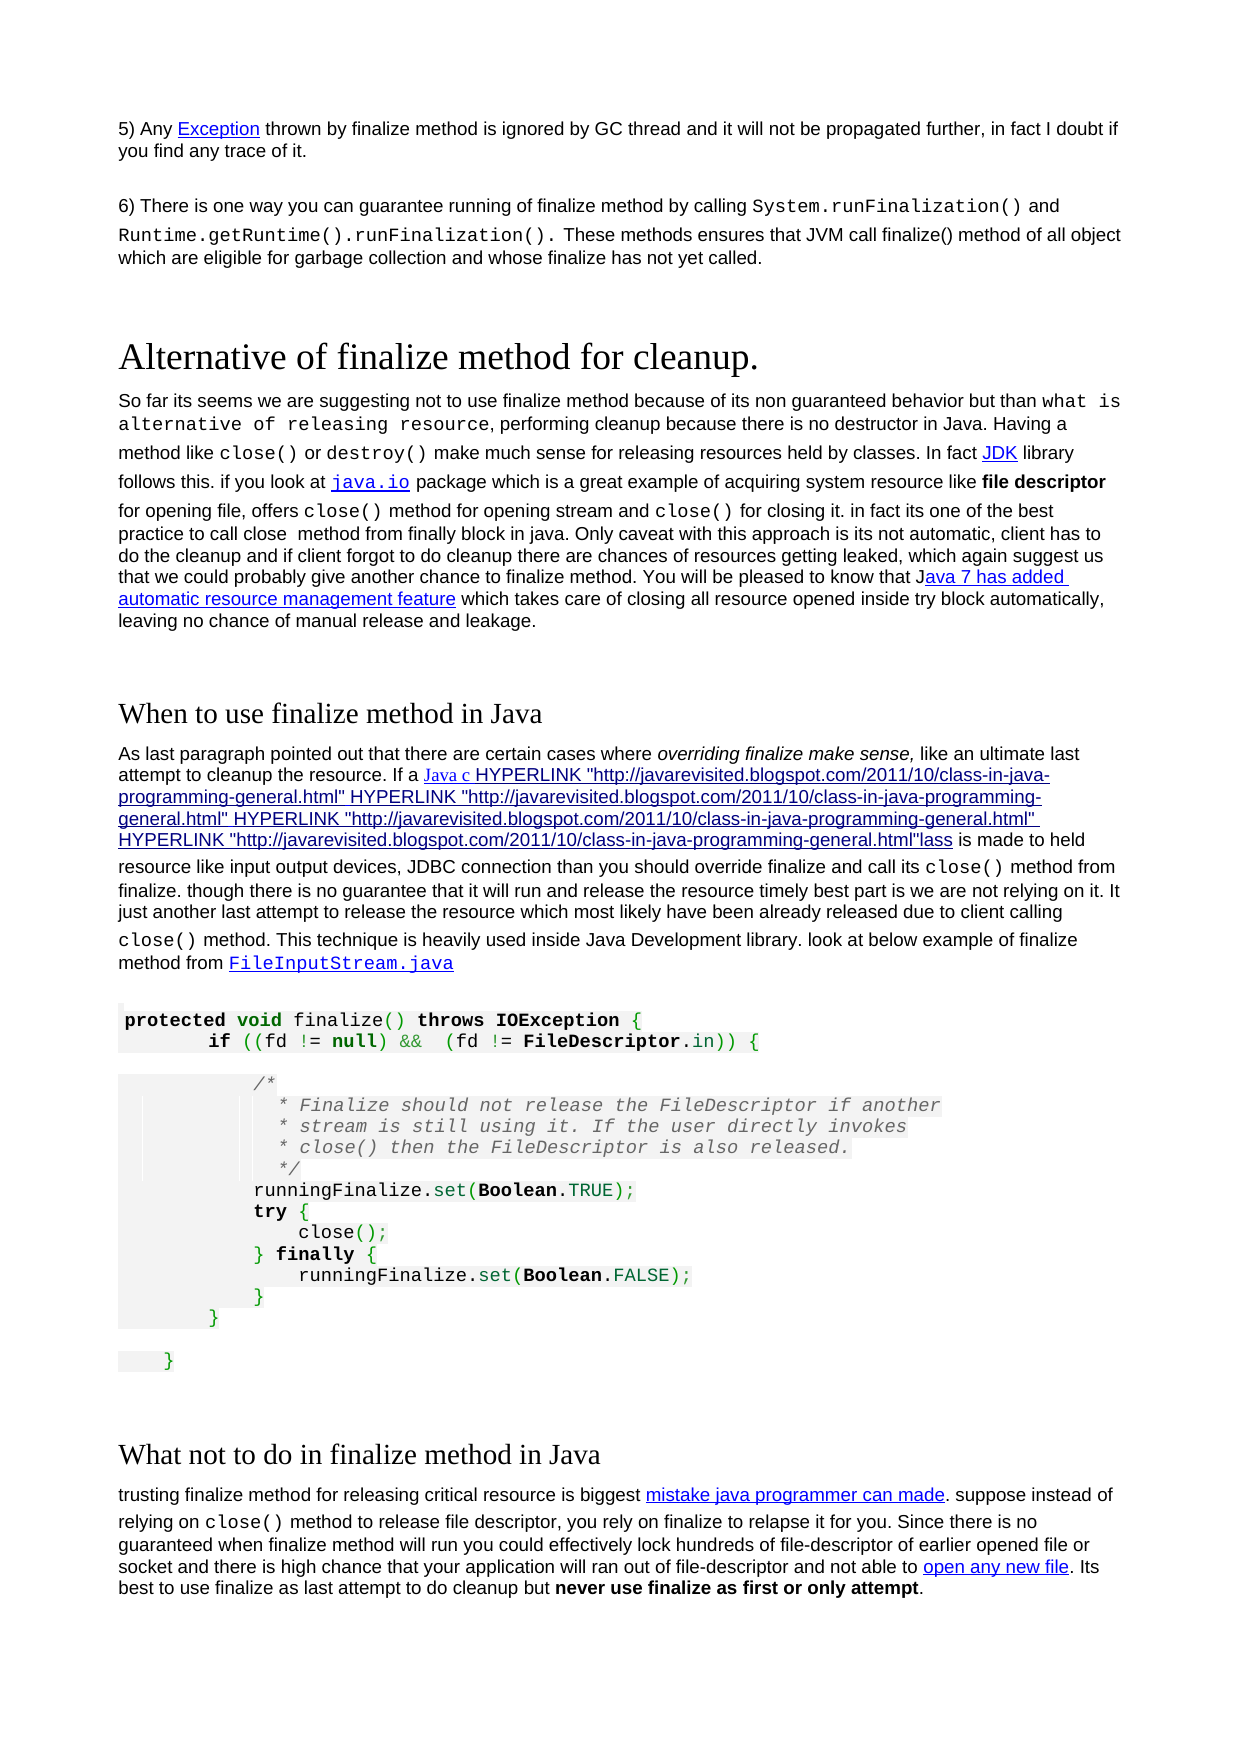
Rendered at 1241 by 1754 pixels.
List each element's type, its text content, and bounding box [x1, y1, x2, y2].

text When to use finalize method in Java [118, 697, 1122, 730]
text What not to do in finalize method in Java [118, 1437, 1122, 1471]
text Alternative of finalize method for cleanup. [118, 334, 1122, 377]
text As last paragraph pointed out that there are certain cases where overriding finalize make sense, like an ultimate last attempt to cleanup the resource. If a Java c HYPERLINK "http://javarevisited.blogspot.com/2011/10/class-in-java-programming-general.html" HYPERLINK "http://javarevisited.blogspot.com/2011/10/class-in-java-programming-general.html" HYPERLINK "http://javarevisited.blogspot.com/2011/10/class-in-java-programming-general.html" HYPERLINK "http://javarevisited.blogspot.com/2011/10/class-in-java-programming-general.html"lass is made to held resource like input output devices, JDBC connection than you should override finalize and call its close() method from finalize. though there is no guarantee that it will run and release the resource timely best part is we are not relying on it. It just another last attempt to release the resource which most likely have been already released due to client calling close() method. This technique is heavily used inside Java Development library. look at below example of finalize method from FileInputStream.java [118, 743, 1122, 975]
text Runtime.getRuntime().runFinalization(). These methods ensures that JVM call finalize() method of all object which are eligible for garbage collection and whose finalize has not yet called. [118, 218, 1122, 269]
text protected void finalize() throws IOException { if ((fd != null) && (fd != FileDescriptor.in)) { /* * Finalize should not release the FileDescriptor if another * stream is still using it. If the user directly invokes * close() then the FileDescriptor is also released. */ runningFinalize.set(Boolean.TRUE); try { close(); } finally { runningFinalize.set(Boolean.FALSE); } } } [118, 1003, 1122, 1372]
text 5) Any Exception thrown by finalize method is ignored by GC thread and it will not be propagated further, in fact I doubt if you find any trace of it. [118, 118, 1122, 161]
text So far its seems we are suggesting not to use finalize method because of its non guaranteed behavior but than what is alternative of releasing resource, performing cleanup because there is no destructor in Java. Having a method like close() or destroy() make much sense for releasing resources held by classes. In fact JDK library follows this. if you look at java.io package which is a great example of acquiring system resource like file descriptor for opening file, offers close() method for opening stream and close() for closing it. in fact its one of the best practice to call close method from finally block in java. Only caveat with this approach is its not automatic, client has to do the cleanup and if client forgot to do cleanup there are chances of resources getting leaked, which again suggest us that we could probably give another chance to finalize method. You will be pleased to know that Java 7 has added automatic resource management feature which takes care of closing all resource opened inside try block automatically, leaving no chance of manual release and leakage. [118, 390, 1122, 631]
text 6) There is one way you can guarantee running of finalize method by calling System.runFinalization() and [118, 189, 1122, 218]
text trusting finalize method for releasing critical resource is biggest mistake java programmer can made. suppose instead of relying on close() method to release file descriptor, you rely on finalize to relapse it for you. Since there is no guaranteed when finalize method will run you could effectively lock hundreds of file-descriptor of earlier opened file or socket and there is high chance that your application will ran out of file-descriptor and not able to open any new file. Its best to use finalize as last attempt to do cleanup but never use finalize as first or only attempt. [118, 1483, 1122, 1598]
